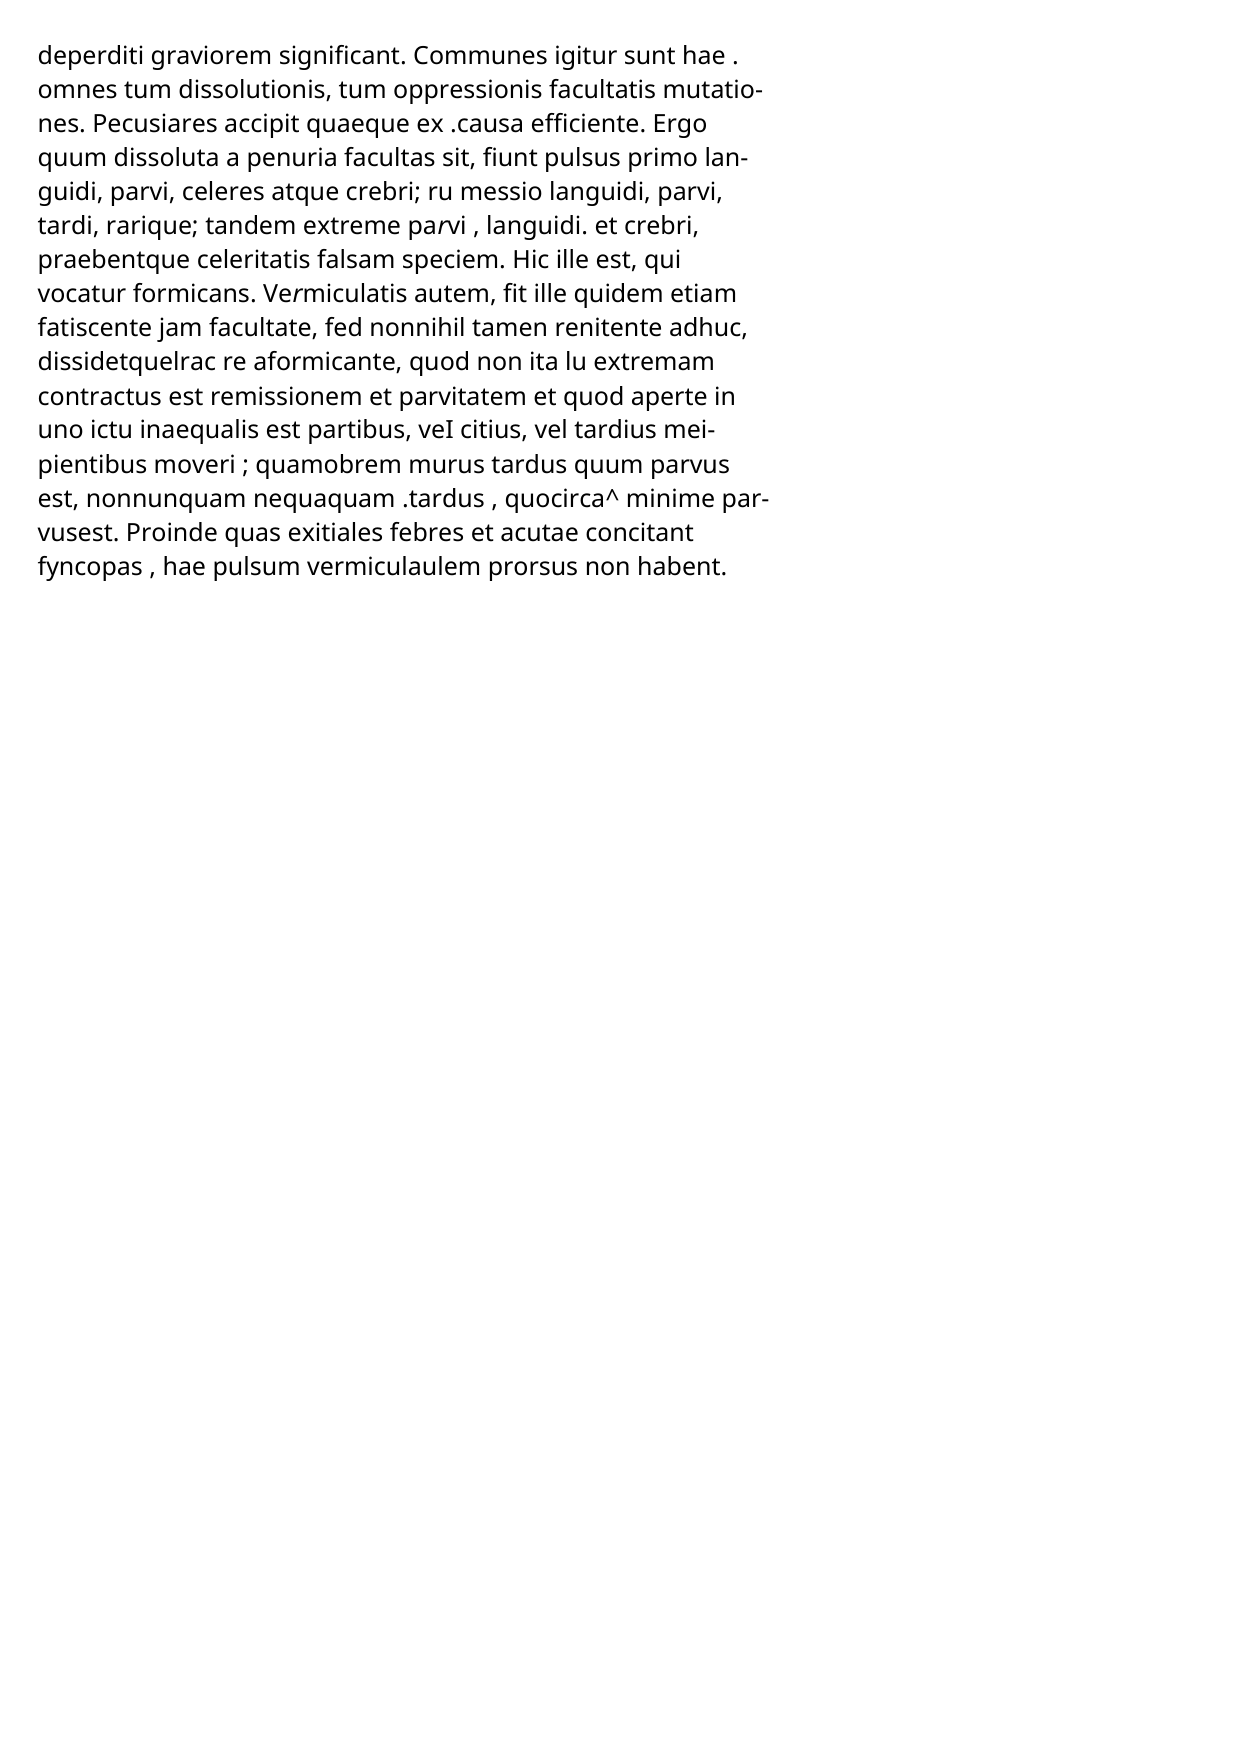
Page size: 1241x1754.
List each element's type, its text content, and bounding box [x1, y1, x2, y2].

text deperditi graviorem significant. Communes igitur sunt hae . omnes tum dissolutionis, tum oppressionis facultatis mutatio- nes. Pecusiares accipit quaeque ex .causa efficiente. Ergo quum dissoluta a penuria facultas sit, fiunt pulsus primo lan- guidi, parvi, celeres atque crebri; ru messio languidi, parvi, tardi, rarique; tandem extreme parvi , languidi. et crebri, praebentque celeritatis falsam speciem. Hic ille est, qui vocatur formicans. Vermiculatis autem, fit ille quidem etiam fatiscente jam facultate, fed nonnihil tamen renitente adhuc, dissidetquelrac re aformicante, quod non ita lu extremam contractus est remissionem et parvitatem et quod aperte in uno ictu inaequalis est partibus, veI citius, vel tardius mei- pientibus moveri ; quamobrem murus tardus quum parvus est, nonnunquam nequaquam .tardus , quocirca^ minime par- vusest. Proinde quas exitiales febres et acutae concitant fyncopas , hae pulsum vermiculaulem prorsus non habent. [37, 37, 1203, 582]
